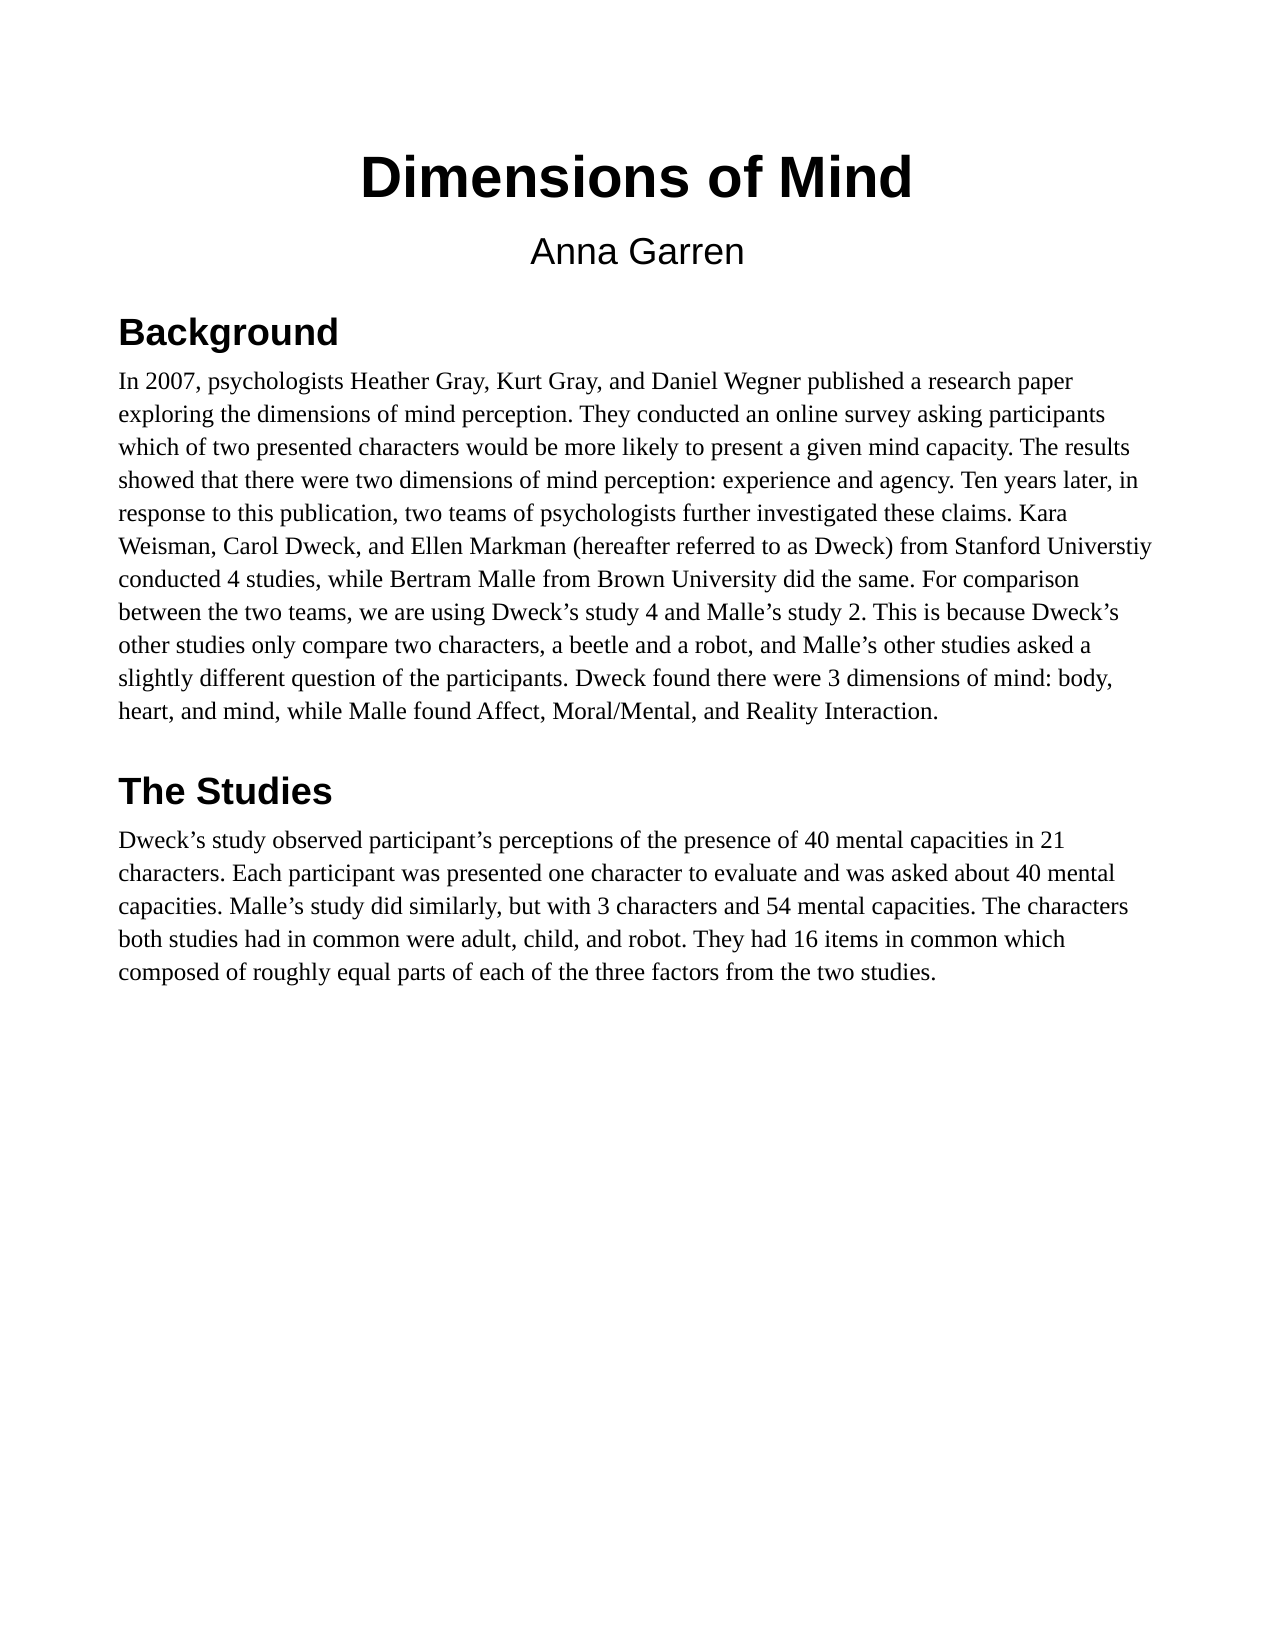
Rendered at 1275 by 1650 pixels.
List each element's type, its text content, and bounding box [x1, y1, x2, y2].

text In 2007, psychologists Heather Gray, Kurt Gray, and Daniel Wegner published a research paper exploring the dimensions of mind perception. They conducted an online survey asking participants which of two presented characters would be more likely to present a given mind capacity. The results showed that there were two dimensions of mind perception: experience and agency. Ten years later, in response to this publication, two teams of psychologists further investigated these claims. Kara Weisman, Carol Dweck, and Ellen Markman (hereafter referred to as Dweck) from Stanford Universtiy conducted 4 studies, while Bertram Malle from Brown University did the same. For comparison between the two teams, we are using Dweck’s study 4 and Malle’s study 2. This is because Dweck’s other studies only compare two characters, a beetle and a robot, and Malle’s other studies asked a slightly different question of the participants. Dweck found there were 3 dimensions of mind: body, heart, and mind, while Malle found Affect, Moral/Mental, and Reality Interaction. [118, 366, 1157, 725]
subtitle The Studies [118, 768, 1157, 812]
title Dimensions of Mind [118, 143, 1157, 210]
subtitle Background [118, 309, 1157, 353]
text Dweck’s study observed participant’s perceptions of the presence of 40 mental capacities in 21 characters. Each participant was presented one character to evaluate and was asked about 40 mental capacities. Malle’s study did similarly, but with 3 characters and 54 mental capacities. The characters both studies had in common were adult, child, and robot. They had 16 items in common which composed of roughly equal parts of each of the three factors from the two studies. [118, 825, 1157, 986]
subtitle Anna Garren [118, 229, 1157, 272]
